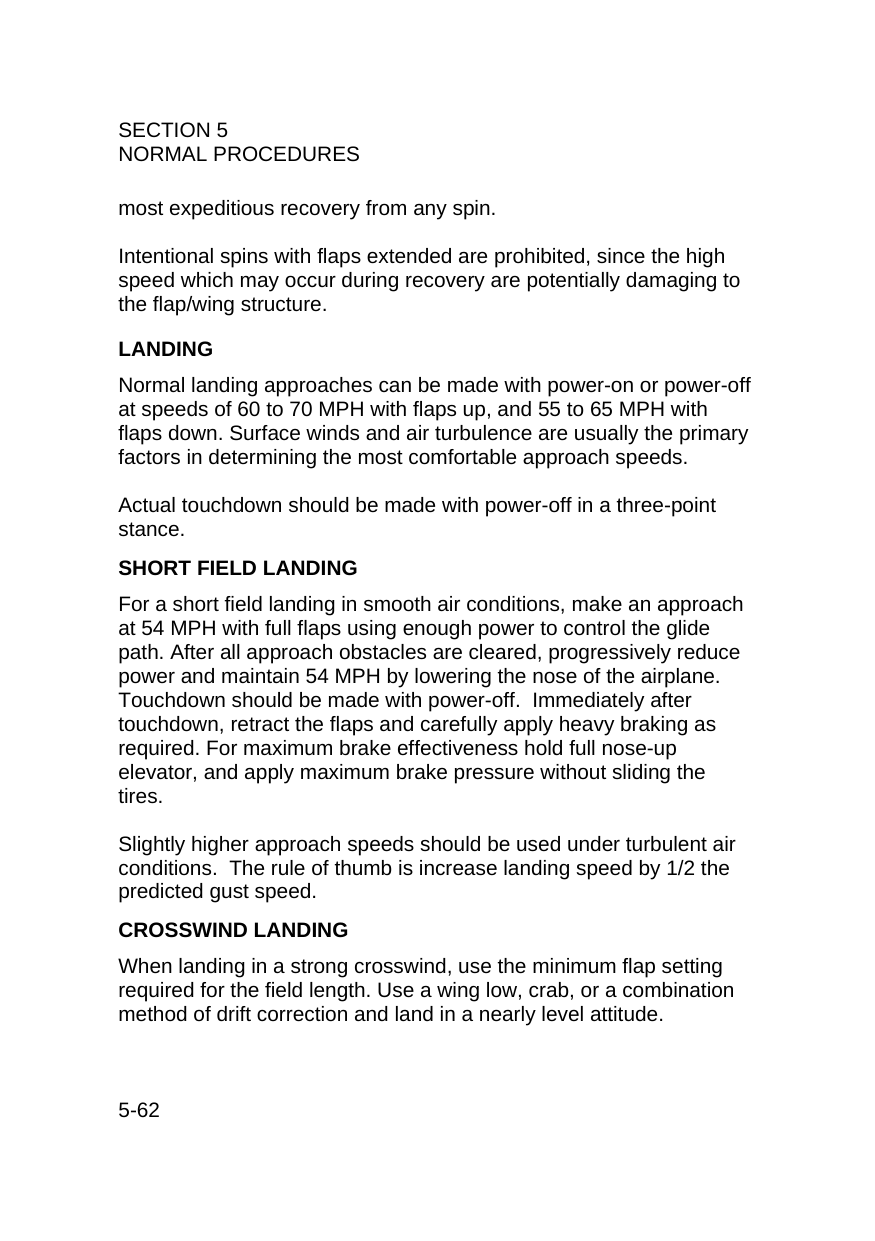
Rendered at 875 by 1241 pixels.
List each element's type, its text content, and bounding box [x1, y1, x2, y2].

text For a short field landing in smooth air conditions, make an approach at 54 MPH with full flaps using enough power to control the glide path. After all approach obstacles are cleared, progressively reduce power and maintain 54 MPH by lowering the nose of the airplane. Touchdown should be made with power-off. Immediately after touchdown, retract the flaps and carefully apply heavy braking as required. For maximum brake effectiveness hold full nose-up elevator, and apply maximum brake pressure without sliding the tires. [118, 592, 756, 807]
text Intentional spins with flaps extended are prohibited, since the high speed which may occur during recovery are potentially damaging to the flap/wing structure. [118, 244, 756, 316]
text Slightly higher approach speeds should be used under turbulent air conditions. The rule of thumb is increase landing speed by 1/2 the predicted gust speed. [118, 831, 756, 903]
subtitle SHORT FIELD LANDING [118, 555, 756, 579]
text most expeditious recovery from any spin. [118, 196, 756, 220]
text When landing in a strong crosswind, use the minimum flap setting required for the field length. Use a wing low, crab, or a combination method of drift correction and land in a nearly level attitude. [118, 954, 756, 1026]
text Normal landing approaches can be made with power-on or power-off at speeds of 60 to 70 MPH with flaps up, and 55 to 65 MPH with flaps down. Surface winds and air turbulence are usually the primary factors in determining the most comfortable approach speeds. [118, 373, 756, 469]
subtitle CROSSWIND LANDING [118, 918, 756, 942]
subtitle LANDING [118, 337, 756, 361]
text Actual touchdown should be made with power-off in a three-point stance. [118, 493, 756, 541]
